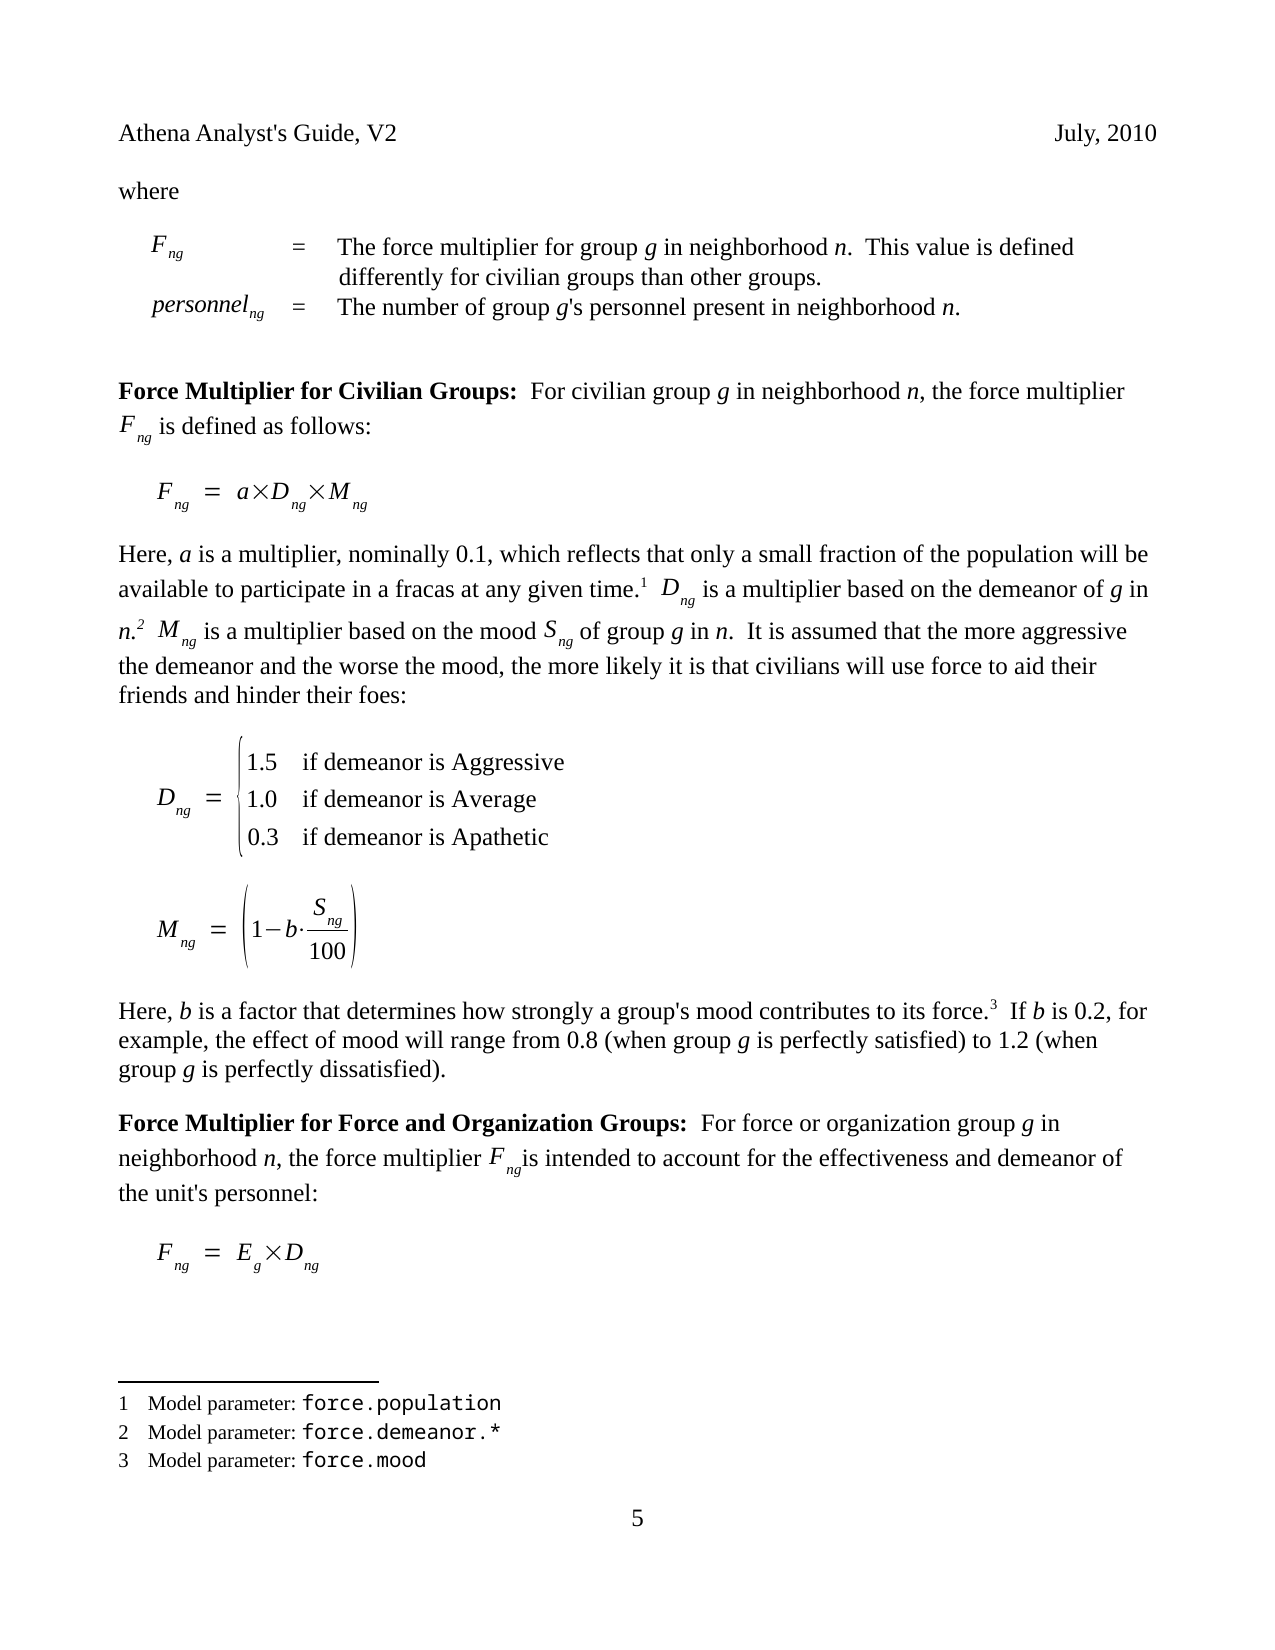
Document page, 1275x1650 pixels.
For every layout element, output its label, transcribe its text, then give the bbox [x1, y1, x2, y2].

text Force Multiplier for Civilian Groups: For civilian group g in neighborhood n, the force multiplier is defined as follows: [118, 376, 1157, 446]
text Model parameter: force.demeanor.* [118, 1417, 1157, 1445]
text Here, a is a multiplier, nominally 0.1, which reflects that only a small fraction of the population will be available to participate in a fracas at any given time. is a multiplier based on the demeanor of g in n. is a multiplier based on the mood of group g in n. It is assumed that the more aggressive the demeanor and the worse the mood, the more likely it is that civilians will use force to aid their friends and hinder their foes: [118, 539, 1157, 708]
text Model parameter: force.mood [118, 1445, 1157, 1474]
text Model parameter: force.population [118, 1388, 1157, 1417]
text Force Multiplier for Force and Organization Groups: For force or organization group g in neighborhood n, the force multiplier is intended to account for the effectiveness and demeanor of the unit's personnel: [118, 1108, 1157, 1207]
text Here, b is a factor that determines how strongly a group's mood contributes to its force. If b is 0.2, for example, the effect of mood will range from 0.8 (when group g is perfectly satisfied) to 1.2 (when group g is perfectly dissatisfied). [118, 996, 1157, 1082]
text = The force multiplier for group g in neighborhood n. This value is defined differently for civilian groups than other groups. [149, 231, 1157, 291]
text where [118, 176, 1157, 205]
text = The number of group g's personnel present in neighborhood n. [149, 291, 1157, 322]
